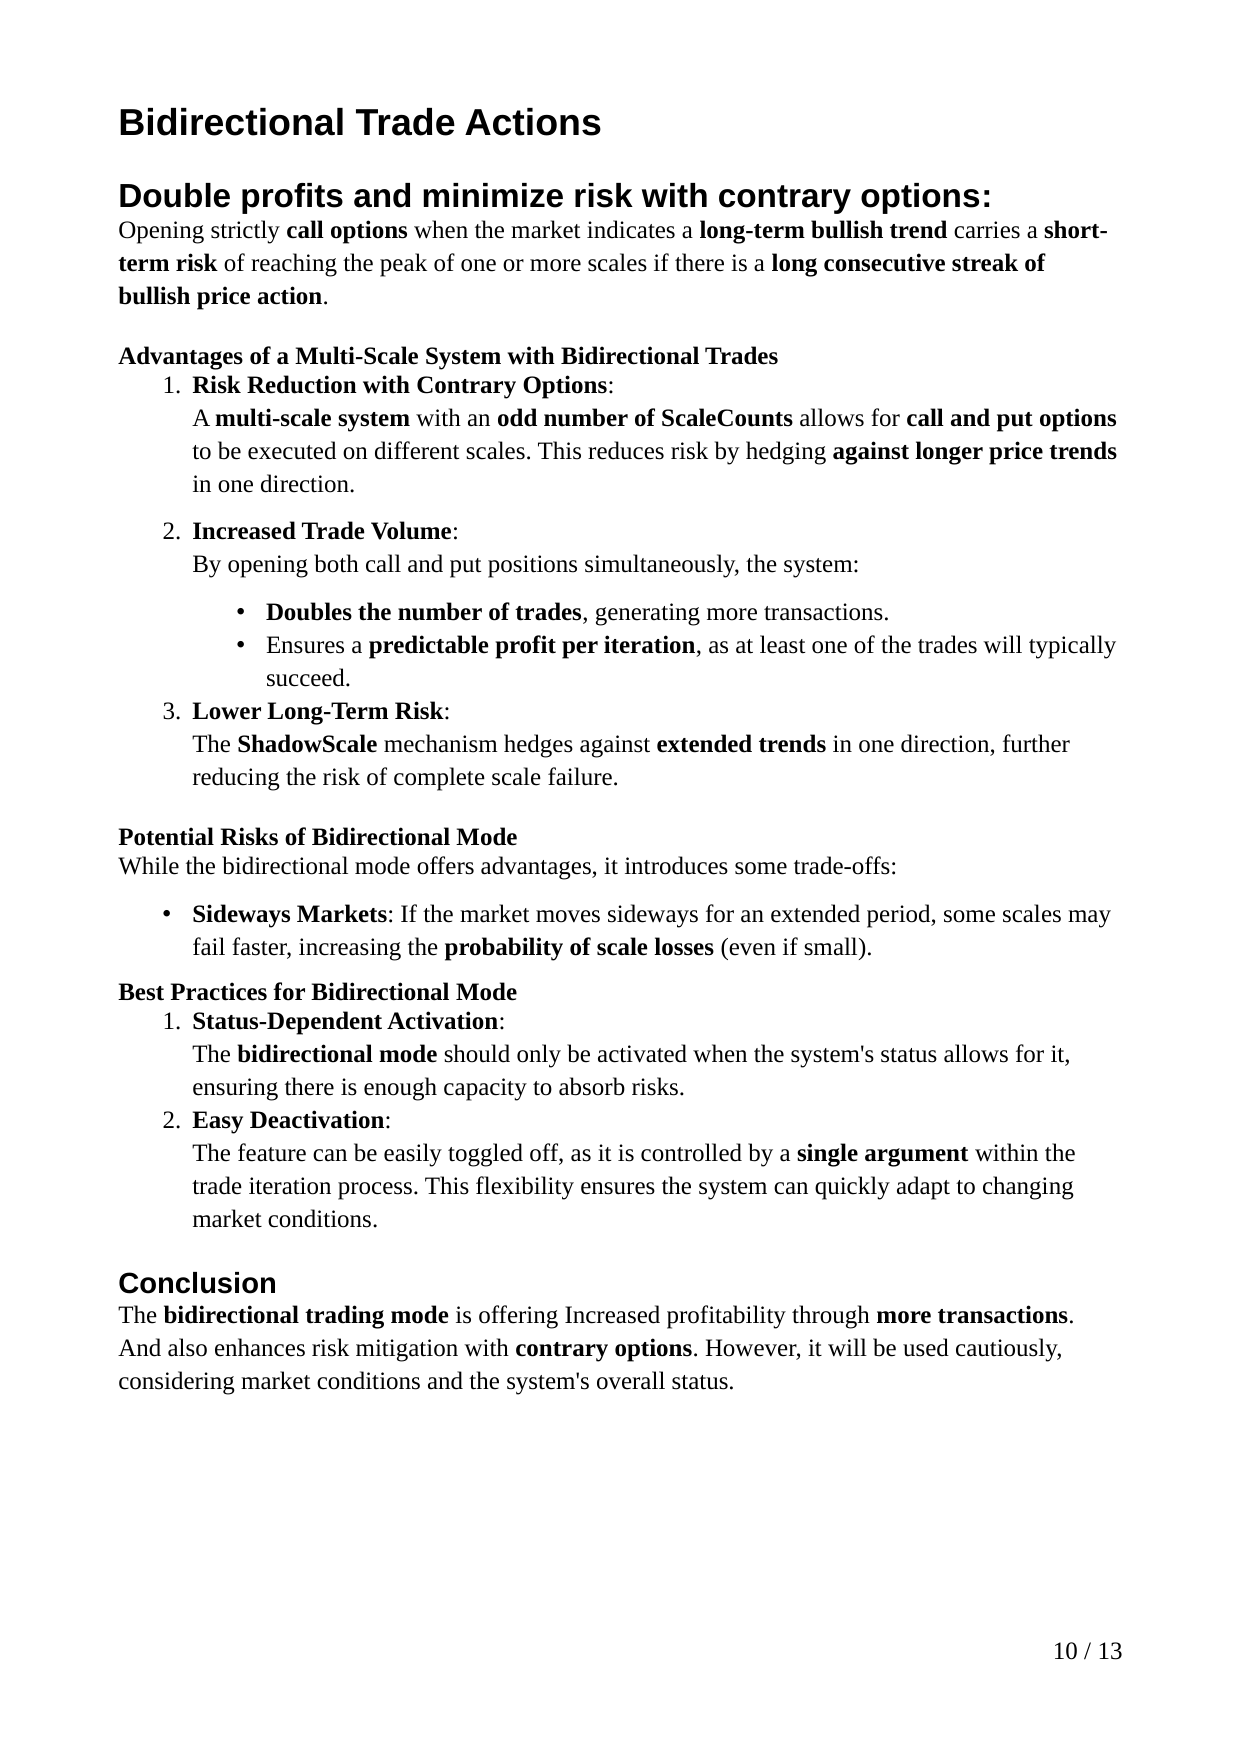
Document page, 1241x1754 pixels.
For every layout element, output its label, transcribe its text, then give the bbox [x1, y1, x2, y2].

list Increased Trade Volume: By opening both call and put positions simultaneously, the system: [162, 516, 1122, 578]
list Risk Reduction with Contrary Options: A multi-scale system with an odd number of ScaleCounts allows for call and put options to be executed on different scales. This reduces risk by hedging against longer price trends in one direction. [162, 370, 1122, 498]
text While the bidirectional mode offers advantages, it introduces some trade-offs: [118, 851, 1122, 880]
subtitle Conclusion [118, 1266, 1122, 1300]
text The bidirectional trading mode is offering Increased profitability through more transactions. And also enhances risk mitigation with contrary options. However, it will be used cautiously, considering market conditions and the system's overall status. [118, 1300, 1122, 1394]
subtitle Potential Risks of Bidirectional Mode [118, 822, 1122, 851]
list Lower Long-Term Risk: The ShadowScale mechanism hedges against extended trends in one direction, further reducing the risk of complete scale failure. [162, 696, 1122, 791]
subtitle Bidirectional Trade Actions [118, 100, 1122, 143]
text Opening strictly call options when the market indicates a long-term bullish trend carries a short-term risk of reaching the peak of one or more scales if there is a long consecutive streak of bullish price action. [118, 215, 1122, 310]
list Doubles the number of trades, generating more transactions. [236, 597, 1122, 626]
list Easy Deactivation: The feature can be easily toggled off, as it is controlled by a single argument within the trade iteration process. This flexibility ensures the system can quickly adapt to changing market conditions. [162, 1105, 1122, 1233]
subtitle Double profits and minimize risk with contrary options: [118, 176, 1122, 215]
list Sideways Markets: If the market moves sideways for an extended period, some scales may fail faster, increasing the probability of scale losses (even if small). [162, 899, 1122, 960]
list Status-Dependent Activation: The bidirectional mode should only be activated when the system's status allows for it, ensuring there is enough capacity to absorb risks. [162, 1006, 1122, 1101]
subtitle Best Practices for Bidirectional Mode [118, 977, 1122, 1006]
list Ensures a predictable profit per iteration, as at least one of the trades will typically succeed. [236, 630, 1122, 692]
subtitle Advantages of a Multi-Scale System with Bidirectional Trades [118, 341, 1122, 370]
